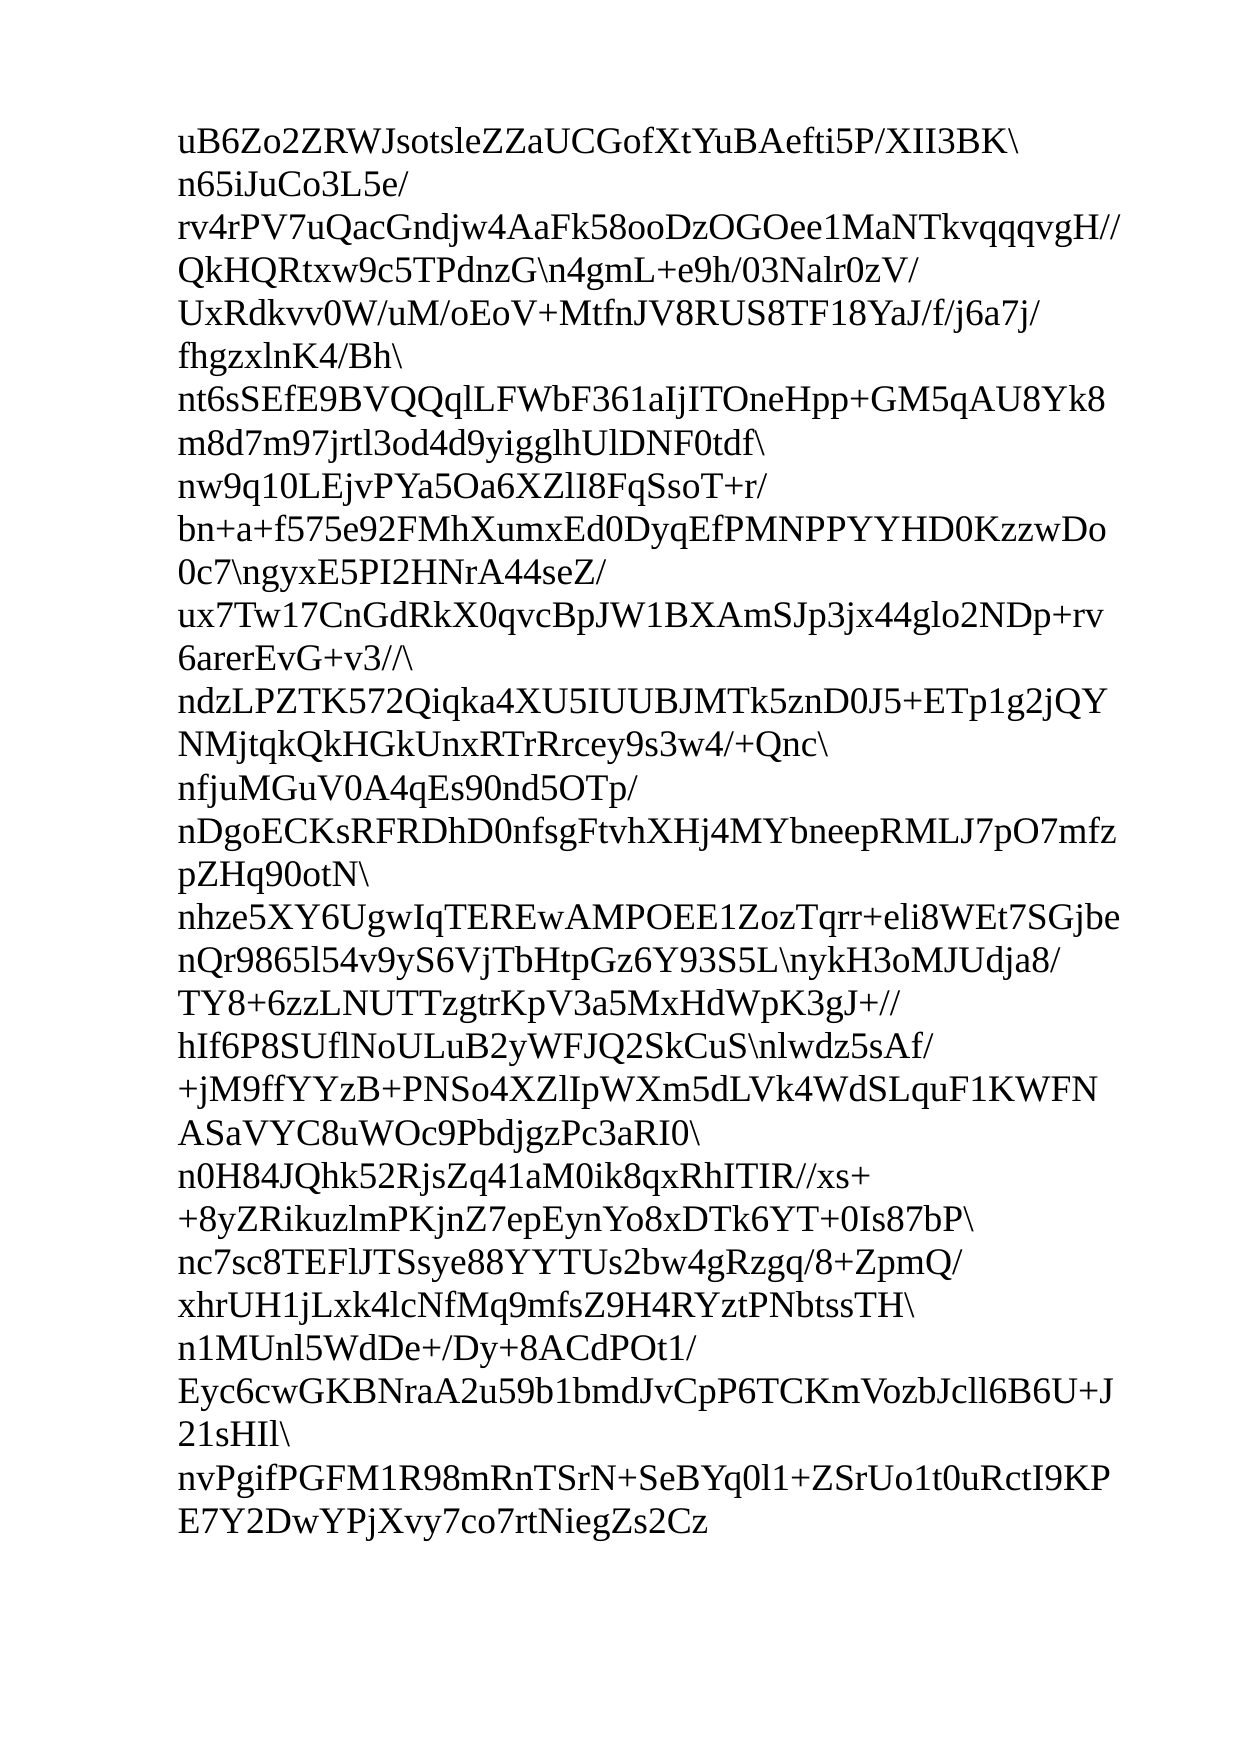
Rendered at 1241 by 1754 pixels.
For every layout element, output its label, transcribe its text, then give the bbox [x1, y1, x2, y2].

list uB6Zo2ZRWJsotsleZZaUCGofXtYuBAefti5P/XII3BK\n65iJuCo3L5e/rv4rPV7uQacGndjw4AaFk58ooDzOGOee1MaNTkvqqqvgH//QkHQRtxw9c5TPdnzG\n4gmL+e9h/03Nalr0zV/UxRdkvv0W/uM/oEoV+MtfnJV8RUS8TF18YaJ/f/j6a7j/fhgzxlnK4/Bh\nt6sSEfE9BVQQqlLFWbF361aIjITOneHpp+GM5qAU8Yk8m8d7m97jrtl3od4d9yigglhUlDNF0tdf\nw9q10LEjvPYa5Oa6XZlI8FqSsoT+r/bn+a+f575e92FMhXumxEd0DyqEfPMNPPYYHD0KzzwDo0c7\ngyxE5PI2HNrA44seZ/ux7Tw17CnGdRkX0qvcBpJW1BXAmSJp3jx44glo2NDp+rv6arerEvG+v3//\ndzLPZTK572Qiqka4XU5IUUBJMTk5znD0J5+ETp1g2jQYNMjtqkQkHGkUnxRTrRrcey9s3w4/+Qnc\nfjuMGuV0A4qEs90nd5OTp/nDgoECKsRFRDhD0nfsgFtvhXHj4MYbneepRMLJ7pO7mfzpZHq90otN\nhze5XY6UgwIqTEREwAMPOEE1ZozTqrr+eli8WEt7SGjbenQr9865l54v9yS6VjTbHtpGz6Y93S5L\nykH3oMJUdja8/TY8+6zzLNUTTzgtrKpV3a5MxHdWpK3gJ+//hIf6P8SUflNoULuB2yWFJQ2SkCuS\nlwdz5sAf/+jM9ffYYzB+PNSo4XZlIpWXm5dLVk4WdSLquF1KWFNASaVYC8uWOc9PbdjgzPc3aRI0\n0H84JQhk52RjsZq41aM0ik8qxRhITIR//xs++8yZRikuzlmPKjnZ7epEynYo8xDTk6YT+0Is87bP\nc7sc8TEFlJTSsye88YYTUs2bw4gRzgq/8+ZpmQ/xhrUH1jLxk4lcNfMq9mfsZ9H4RYztPNbtssTH\n1MUnl5WdDe+/Dy+8ACdPOt1/Eyc6cwGKBNraA2u59b1bmdJvCpP6TCKmVozbJcll6B6U+J21sHIl\nvPgifPGFM1R98mRnTSrN+SeBYq0l1+ZSrUo1t0uRctI9KPE7Y2DwYPjXvy7co7rtNiegZs2Cz [177, 118, 1122, 1541]
